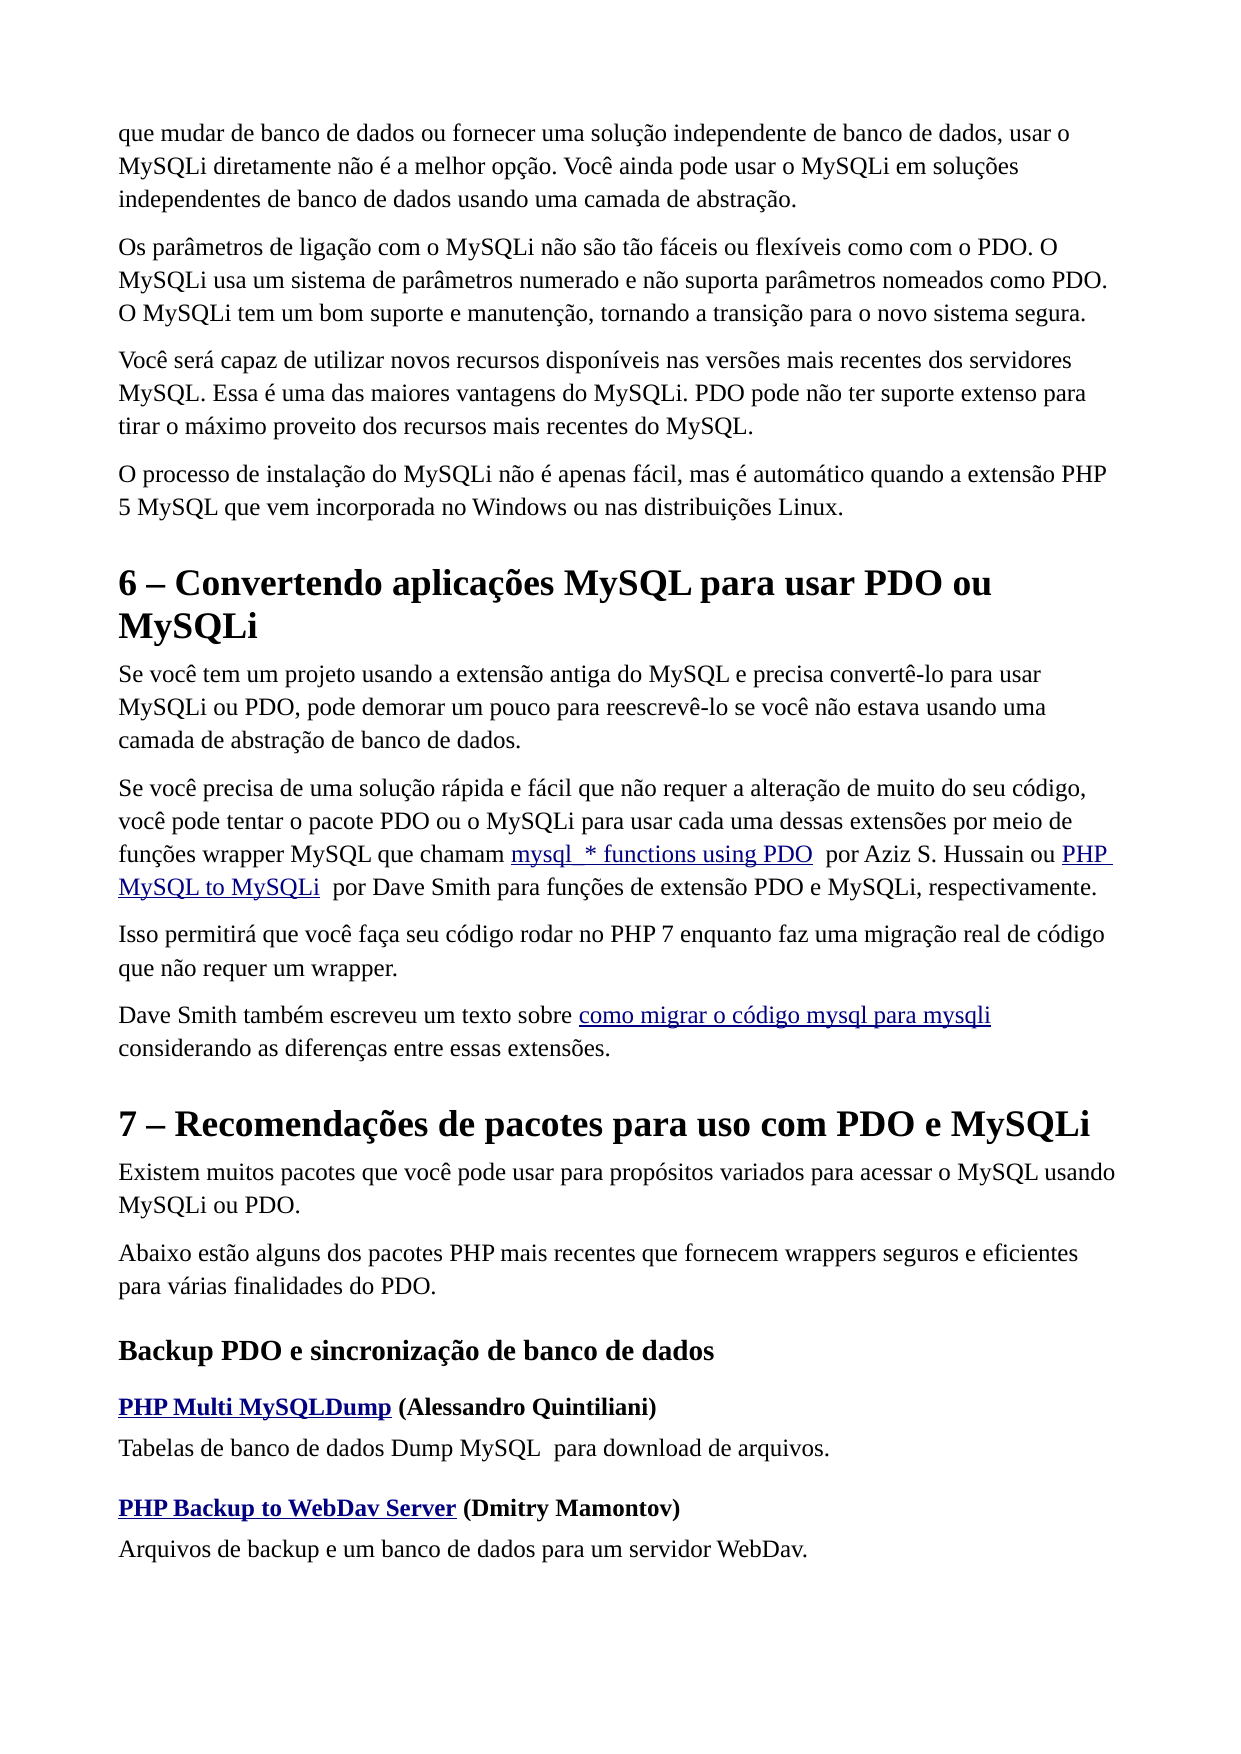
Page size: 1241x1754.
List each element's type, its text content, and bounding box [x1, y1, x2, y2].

text que mudar de banco de dados ou fornecer uma solução independente de banco de dados, usar o MySQLi diretamente não é a melhor opção. Você ainda pode usar o MySQLi em soluções independentes de banco de dados usando uma camada de abstração. [118, 118, 1122, 213]
text Abaixo estão alguns dos pacotes PHP mais recentes que fornecem wrappers seguros e eficientes para várias finalidades do PDO. [118, 1238, 1122, 1300]
text Existem muitos pacotes que você pode usar para propósitos variados para acessar o MySQL usando MySQLi ou PDO. [118, 1157, 1122, 1219]
subtitle PHP Backup to WebDav Server (Dmitry Mamontov) [118, 1493, 1122, 1522]
text Isso permitirá que você faça seu código rodar no PHP 7 enquanto faz uma migração real de código que não requer um wrapper. [118, 919, 1122, 981]
text Se você precisa de uma solução rápida e fácil que não requer a alteração de muito do seu código, você pode tentar o pacote PDO ou o MySQLi para usar cada uma dessas extensões por meio de funções wrapper MySQL que chamam mysql_* functions using PDO por Aziz S. Hussain ou PHP MySQL to MySQLi por Dave Smith para funções de extensão PDO e MySQLi, respectivamente. [118, 773, 1122, 901]
text Você será capaz de utilizar novos recursos disponíveis nas versões mais recentes dos servidores MySQL. Essa é uma das maiores vantagens do MySQLi. PDO pode não ter suporte extenso para tirar o máximo proveito dos recursos mais recentes do MySQL. [118, 345, 1122, 440]
subtitle Backup PDO e sincronização de banco de dados [118, 1333, 1122, 1367]
subtitle 7 – Recomendações de pacotes para uso com PDO e MySQLi [118, 1102, 1122, 1145]
subtitle PHP Multi MySQLDump (Alessandro Quintiliani) [118, 1392, 1122, 1420]
text Dave Smith também escreveu um texto sobre como migrar o código mysql para mysqli considerando as diferenças entre essas extensões. [118, 1000, 1122, 1062]
text Arquivos de backup e um banco de dados para um servidor WebDav. [118, 1534, 1122, 1563]
text Tabelas de banco de dados Dump MySQL para download de arquivos. [118, 1433, 1122, 1462]
text Os parâmetros de ligação com o MySQLi não são tão fáceis ou flexíveis como com o PDO. O MySQLi usa um sistema de parâmetros numerado e não suporta parâmetros nomeados como PDO. O MySQLi tem um bom suporte e manutenção, tornando a transição para o novo sistema segura. [118, 232, 1122, 327]
subtitle 6 – Convertendo aplicações MySQL para usar PDO ou MySQLi [118, 561, 1122, 647]
text O processo de instalação do MySQLi não é apenas fácil, mas é automático quando a extensão PHP 5 MySQL que vem incorporada no Windows ou nas distribuições Linux. [118, 459, 1122, 521]
text Se você tem um projeto usando a extensão antiga do MySQL e precisa convertê-lo para usar MySQLi ou PDO, pode demorar um pouco para reescrevê-lo se você não estava usando uma camada de abstração de banco de dados. [118, 659, 1122, 754]
